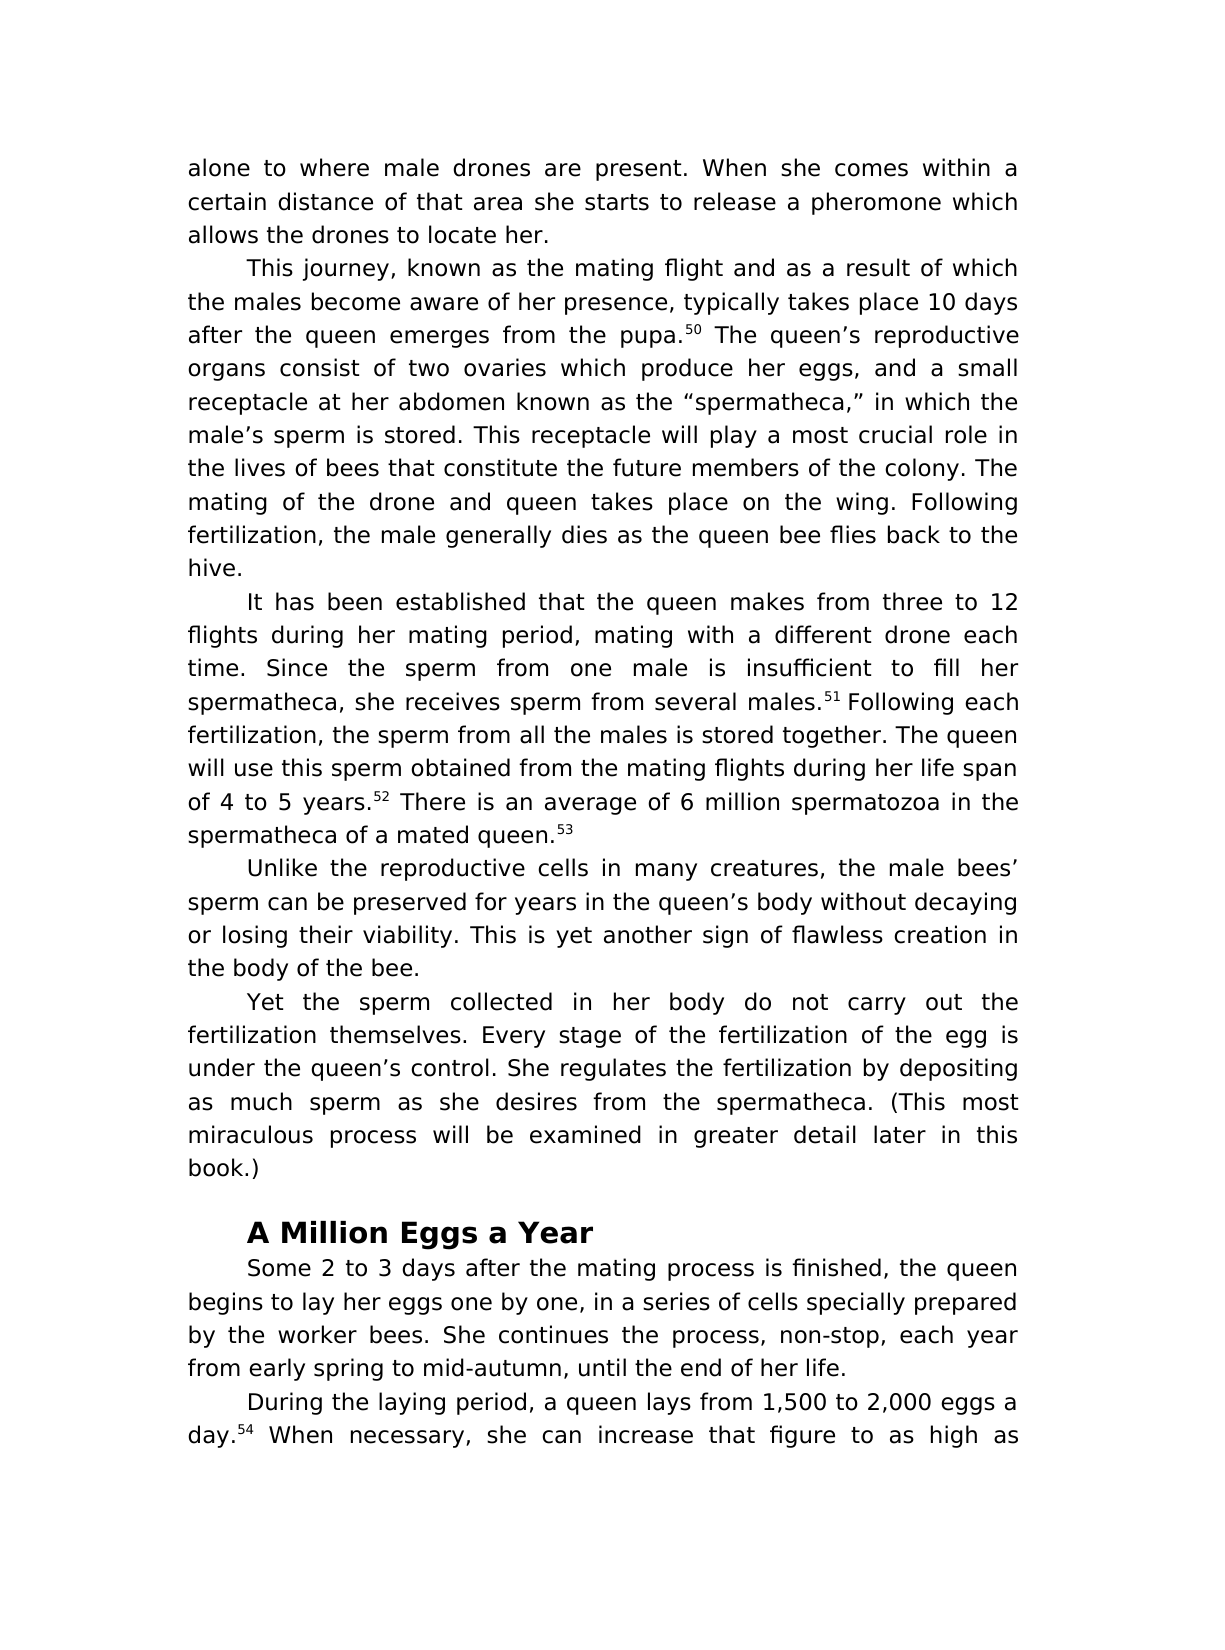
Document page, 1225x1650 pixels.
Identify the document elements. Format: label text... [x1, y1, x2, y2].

text During the laying period, a queen lays from 1,500 to 2,000 eggs a day.54 When necessary, she can increase that figure to as high as [187, 1383, 1020, 1450]
text alone to where male drones are present. When she comes within a certain distance of that area she starts to release a pheromone which allows the drones to locate her. [187, 150, 1020, 250]
text A Million Eggs a Year [187, 1217, 1020, 1250]
text This journey, known as the mating flight and as a result of which the males become aware of her presence, typically takes place 10 days after the queen emerges from the pupa.50 The queen’s reproductive organs consist of two ovaries which produce her eggs, and a small receptacle at her abdomen known as the “spermatheca,” in which the male’s sperm is stored. This receptacle will play a most crucial role in the lives of bees that constitute the future members of the colony. The mating of the drone and queen takes place on the wing. Following fertilization, the male generally dies as the queen bee flies back to the hive. [187, 250, 1020, 583]
text It has been established that the queen makes from three to 12 flights during her mating period, mating with a different drone each time. Since the sperm from one male is insufficient to fill her spermatheca, she receives sperm from several males.51 Following each fertilization, the sperm from all the males is stored together. The queen will use this sperm obtained from the mating flights during her life span of 4 to 5 years.52 There is an average of 6 million spermatozoa in the spermatheca of a mated queen.53 [187, 583, 1020, 850]
text Unlike the reproductive cells in many creatures, the male bees’ sperm can be preserved for years in the queen’s body without decaying or losing their viability. This is yet another sign of flawless creation in the body of the bee. [187, 850, 1020, 983]
text Some 2 to 3 days after the mating process is finished, the queen begins to lay her eggs one by one, in a series of cells specially prepared by the worker bees. She continues the process, non-stop, each year from early spring to mid-autumn, until the end of her life. [187, 1250, 1020, 1383]
text Yet the sperm collected in her body do not carry out the fertilization themselves. Every stage of the fertilization of the egg is under the queen’s control. She regulates the fertilization by depositing as much sperm as she desires from the spermatheca. (This most miraculous process will be examined in greater detail later in this book.) [187, 983, 1020, 1183]
